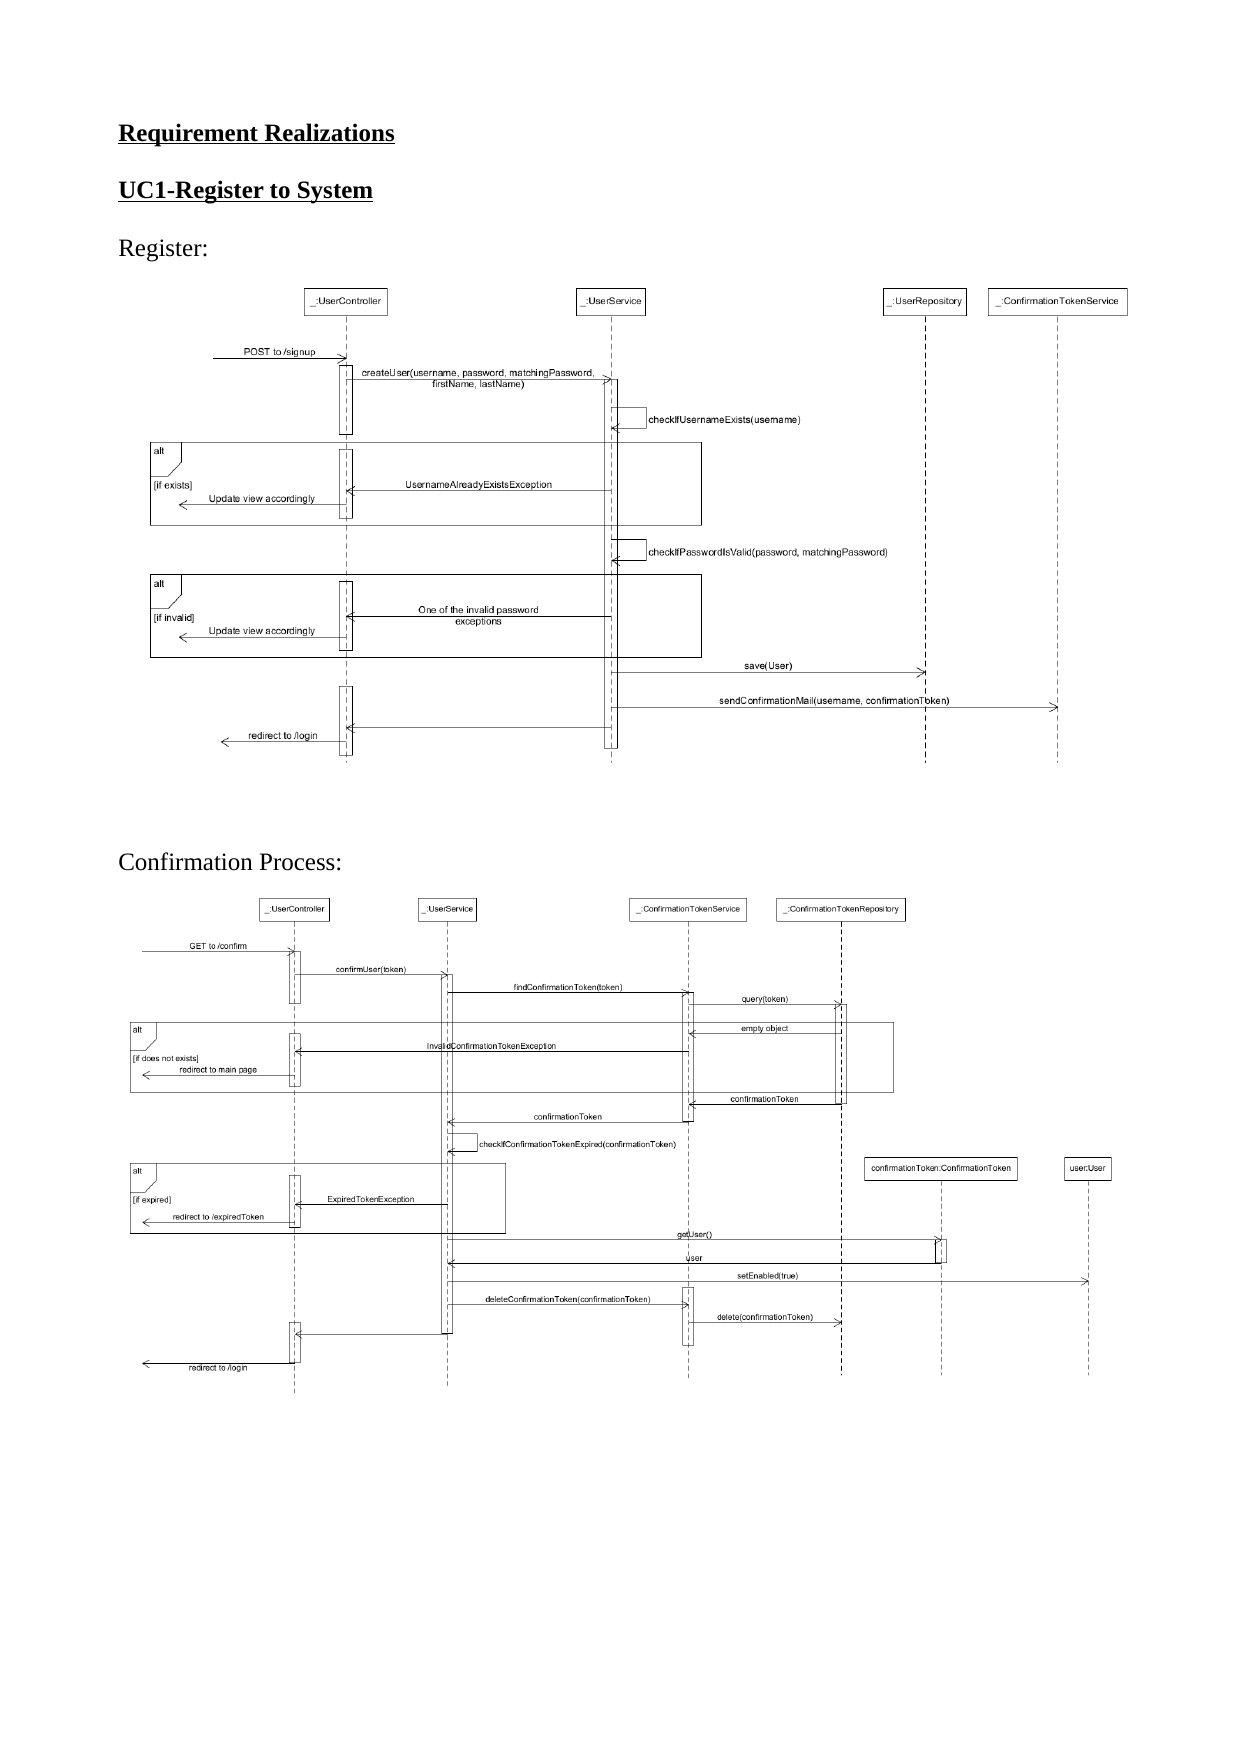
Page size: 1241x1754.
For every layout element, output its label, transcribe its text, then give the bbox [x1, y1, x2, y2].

text UC1-Register to System [118, 176, 1122, 204]
text Requirement Realizations [118, 118, 1122, 147]
picture [136, 274, 1141, 790]
text Confirmation Process: [118, 847, 1122, 876]
picture [118, 886, 1123, 1416]
text Register: [118, 233, 1122, 262]
